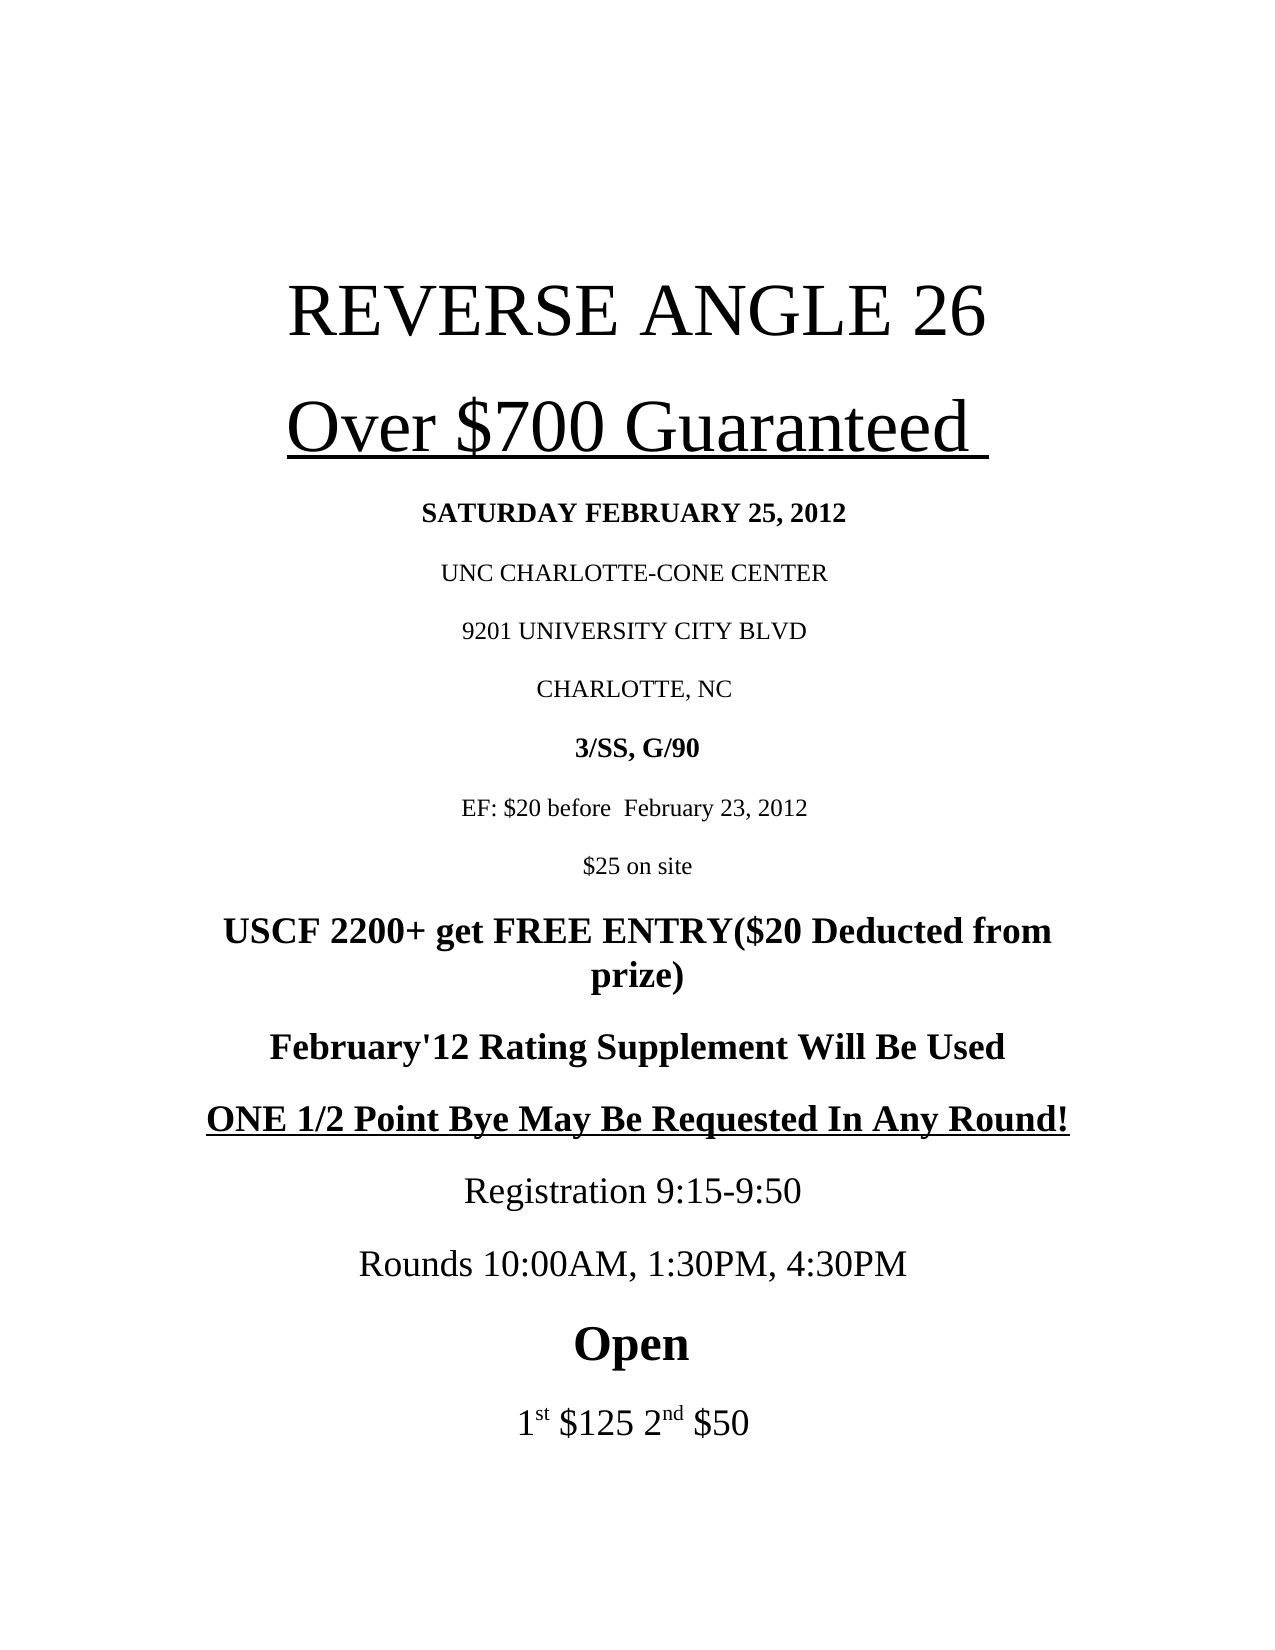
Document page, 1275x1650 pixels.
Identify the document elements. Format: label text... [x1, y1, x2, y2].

text $25 on site [187, 851, 1087, 880]
text Over $700 Guaranteed [187, 381, 1087, 467]
text 1st $125 2nd $50 [187, 1400, 1087, 1443]
text SATURDAY FEBRUARY 25, 2012 [187, 496, 1087, 529]
text CHARLOTTE, NC [187, 674, 1087, 702]
text USCF 2200+ get FREE ENTRY($20 Deducted from prize) [187, 909, 1087, 995]
text Rounds 10:00AM, 1:30PM, 4:30PM [187, 1241, 1087, 1284]
text Open [187, 1313, 1087, 1371]
text February'12 Rating Supplement Will Be Used [187, 1024, 1087, 1067]
text REVERSE ANGLE 26 [187, 265, 1087, 352]
text UNC CHARLOTTE-CONE CENTER [187, 558, 1087, 587]
text 9201 UNIVERSITY CITY BLVD [187, 616, 1087, 644]
text EF: $20 before February 23, 2012 [187, 793, 1087, 822]
text 3/SS, G/90 [187, 732, 1087, 764]
text ONE 1/2 Point Bye May Be Requested In Any Round! [187, 1097, 1087, 1140]
text Registration 9:15-9:50 [187, 1169, 1087, 1212]
